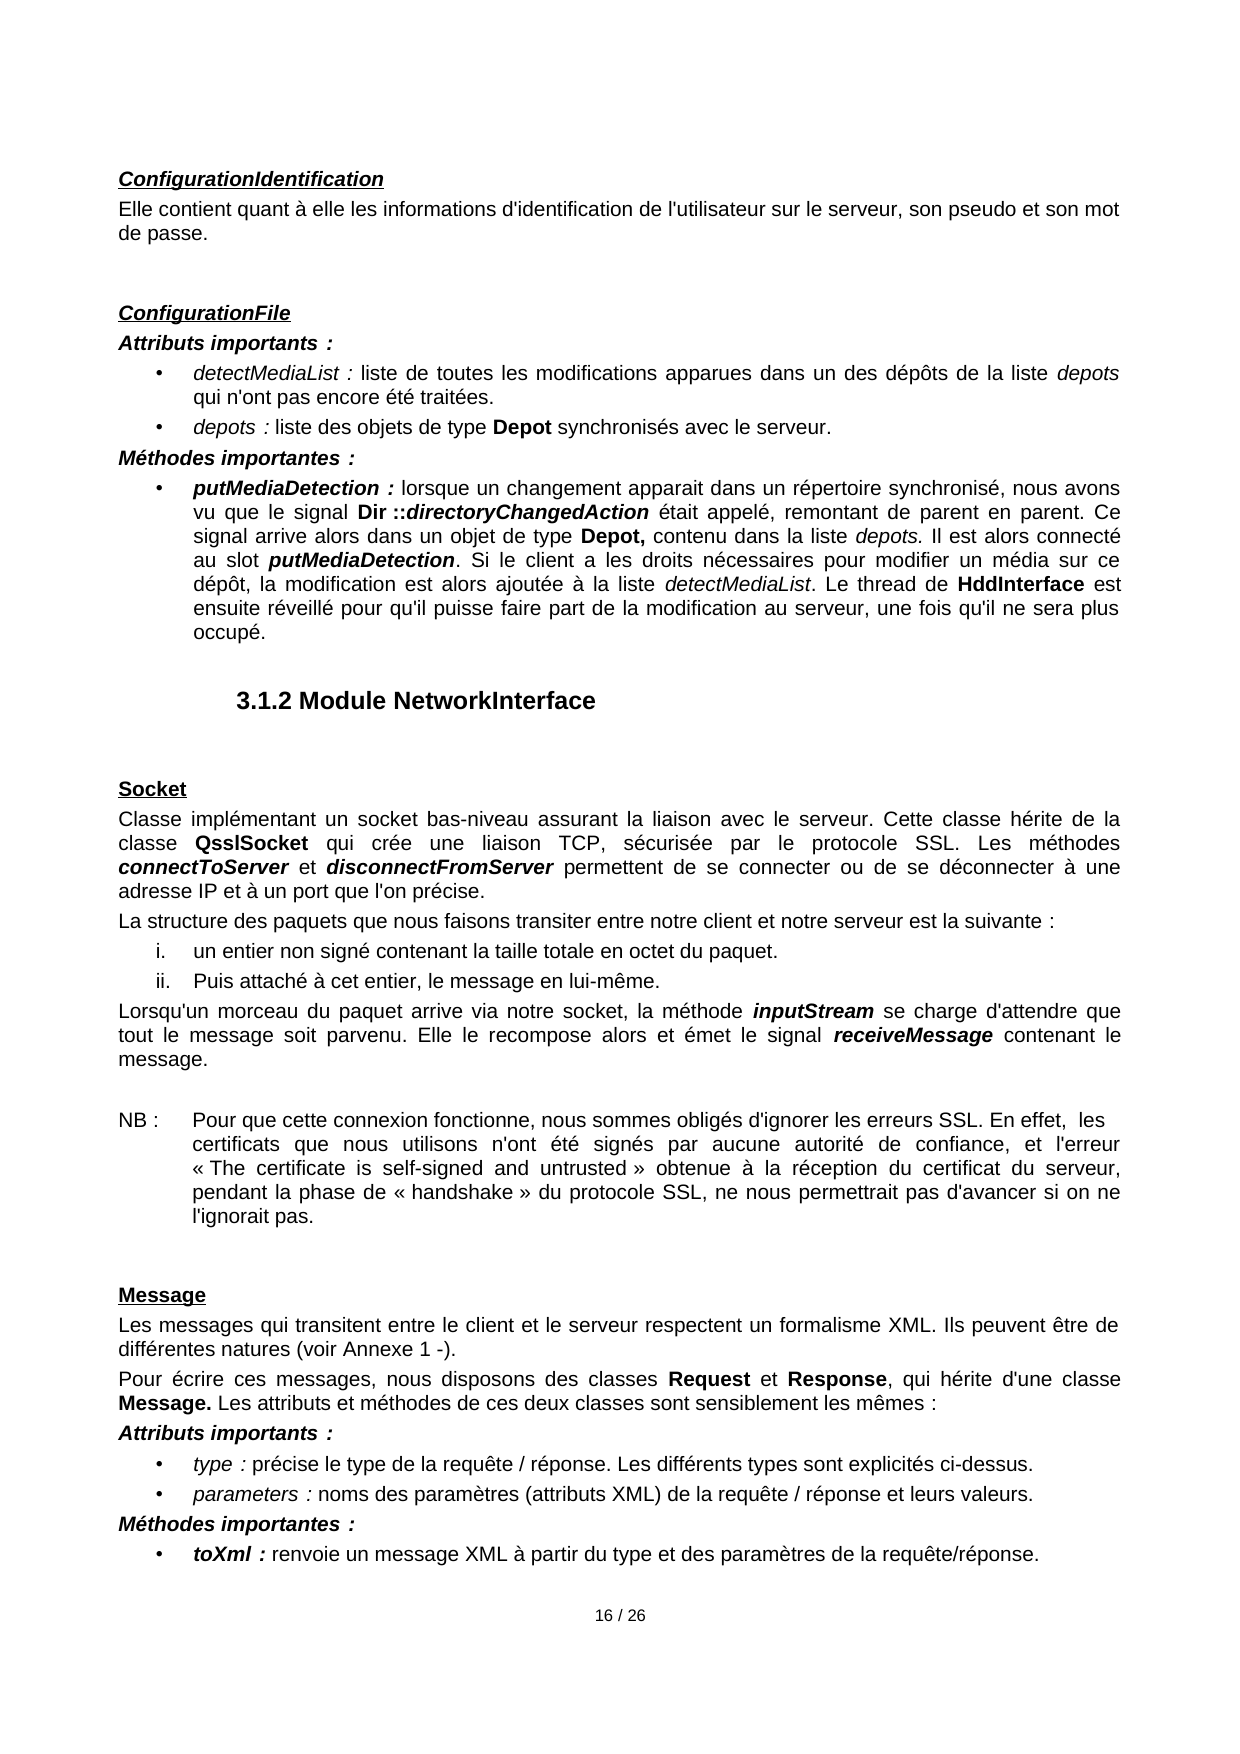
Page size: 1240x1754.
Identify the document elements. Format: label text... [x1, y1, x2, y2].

text Classe implémentant un socket bas-niveau assurant la liaison avec le serveur. Cette classe hérite de la classe QsslSocket qui crée une liaison TCP, sécurisée par le protocole SSL. Les méthodes connectToServer et disconnectFromServer permettent de se connecter ou de se déconnecter à une adresse IP et à un port que l'on précise. [118, 807, 1121, 902]
text Attributs importants : [118, 331, 1121, 354]
text Elle contient quant à elle les informations d'identification de l'utilisateur sur le serveur, son pseudo et son mot de passe. [118, 197, 1121, 245]
list parameters : noms des paramètres (attributs XML) de la requête / réponse et leurs valeurs. [156, 1482, 1121, 1506]
list un entier non signé contenant la taille totale en octet du paquet. [156, 939, 1121, 963]
subtitle ConfigurationIdentification [118, 167, 1121, 191]
list depots : liste des objets de type Depot synchronisés avec le serveur. [156, 415, 1121, 439]
text La structure des paquets que nous faisons transiter entre notre client et notre serveur est la suivante : [118, 909, 1121, 933]
list detectMediaList : liste de toutes les modifications apparues dans un des dépôts de la liste depots qui n'ont pas encore été traitées. [156, 361, 1121, 409]
text Méthodes importantes : [118, 445, 1121, 469]
text Pour écrire ces messages, nous disposons des classes Request et Response, qui hérite d'une classe Message. Les attributs et méthodes de ces deux classes sont sensiblement les mêmes : [118, 1367, 1121, 1415]
list putMediaDetection : lorsque un changement apparait dans un répertoire synchronisé, nous avons vu que le signal Dir ::directoryChangedAction était appelé, remontant de parent en parent. Ce signal arrive alors dans un objet de type Depot, contenu dans la liste depots. Il est alors connecté au slot putMediaDetection. Si le client a les droits nécessaires pour modifier un média sur ce dépôt, la modification est alors ajoutée à la liste detectMediaList. Le thread de HddInterface est ensuite réveillé pour qu'il puisse faire part de la modification au serveur, une fois qu'il ne sera plus occupé. [156, 476, 1121, 643]
list toXml : renvoie un message XML à partir du type et des paramètres de la requête/réponse. [156, 1542, 1121, 1566]
subtitle ConfigurationFile [118, 300, 1121, 324]
text Méthodes importantes : [118, 1512, 1121, 1536]
list Puis attaché à cet entier, le message en lui-même. [156, 969, 1121, 993]
list type : précise le type de la requête / réponse. Les différents types sont explicités ci-dessus. [156, 1451, 1121, 1475]
subtitle Module NetworkInterface [236, 686, 1121, 715]
text Lorsqu'un morceau du paquet arrive via notre socket, la méthode inputStream se charge d'attendre que tout le message soit parvenu. Elle le recompose alors et émet le signal receiveMessage contenant le message. [118, 999, 1121, 1071]
text Les messages qui transitent entre le client et le serveur respectent un formalisme XML. Ils peuvent être de différentes natures (voir Annexe 1 -). [118, 1313, 1121, 1361]
text Attributs importants : [118, 1421, 1121, 1445]
subtitle Message [118, 1283, 1121, 1307]
subtitle Socket [118, 776, 1121, 800]
text NB : Pour que cette connexion fonctionne, nous sommes obligés d'ignorer les erreurs SSL. En effet, les certificats que nous utilisons n'ont été signés par aucune autorité de confiance, et l'erreur « The certificate is self-signed and untrusted » obtenue à la réception du certificat du serveur, pendant la phase de « handshake » du protocole SSL, ne nous permettrait pas d'avancer si on ne l'ignorait pas. [118, 1108, 1121, 1227]
